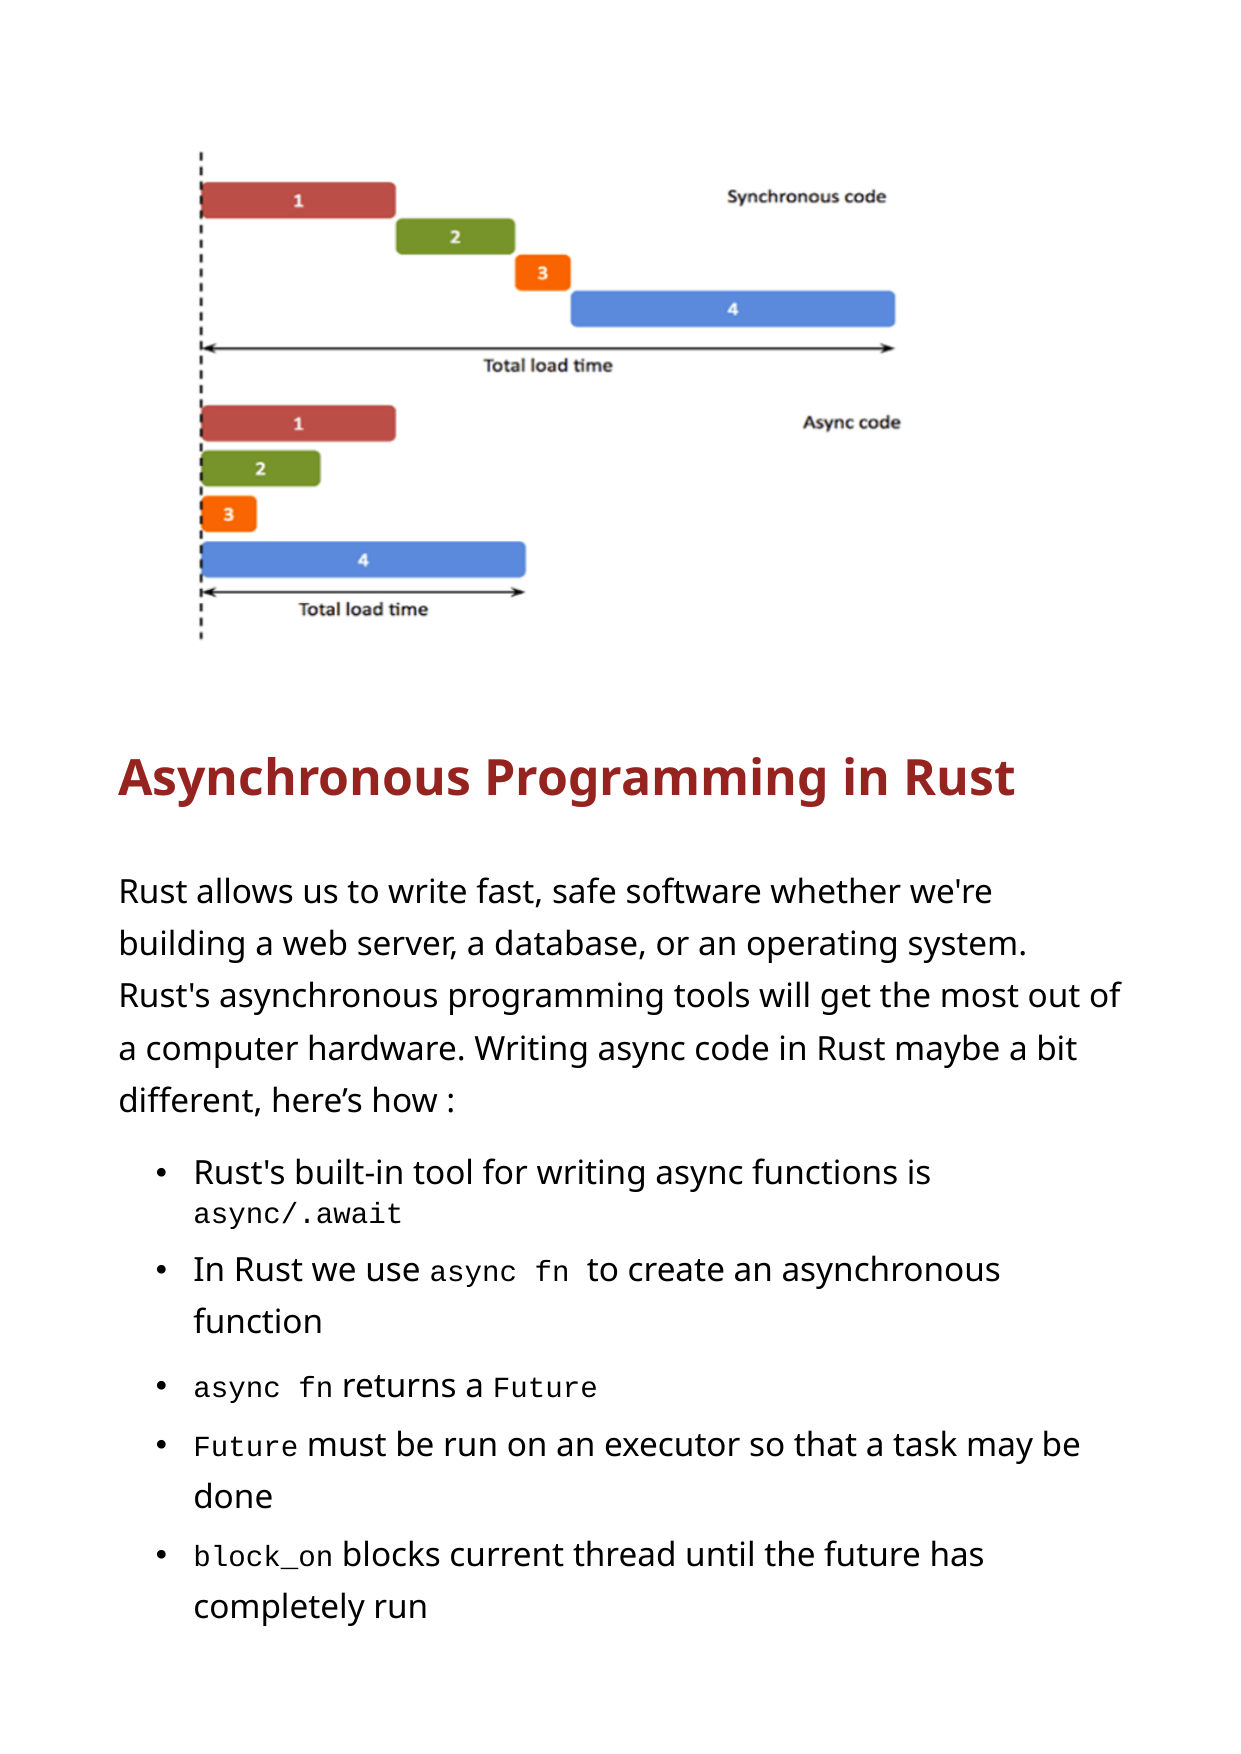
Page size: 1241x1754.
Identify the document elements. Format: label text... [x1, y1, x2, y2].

list Rust's built-in tool for writing async functions is async/.await [156, 1149, 1122, 1232]
list In Rust we use async fn to create an asynchronous function [156, 1246, 1122, 1344]
list async fn returns a Future [156, 1362, 1122, 1408]
text Asynchronous Programming in Rust [118, 742, 1122, 810]
text Rust allows us to write fast, safe software whether we're building a web server, a database, or an operating system. Rust's asynchronous programming tools will get the most out of a computer hardware. Writing async code in Rust maybe a bit different, here’s how : [118, 868, 1122, 1122]
list block_on blocks current thread until the future has completely run [156, 1531, 1122, 1628]
list Future must be run on an executor so that a task may be done [156, 1420, 1122, 1518]
picture [118, 118, 1123, 645]
